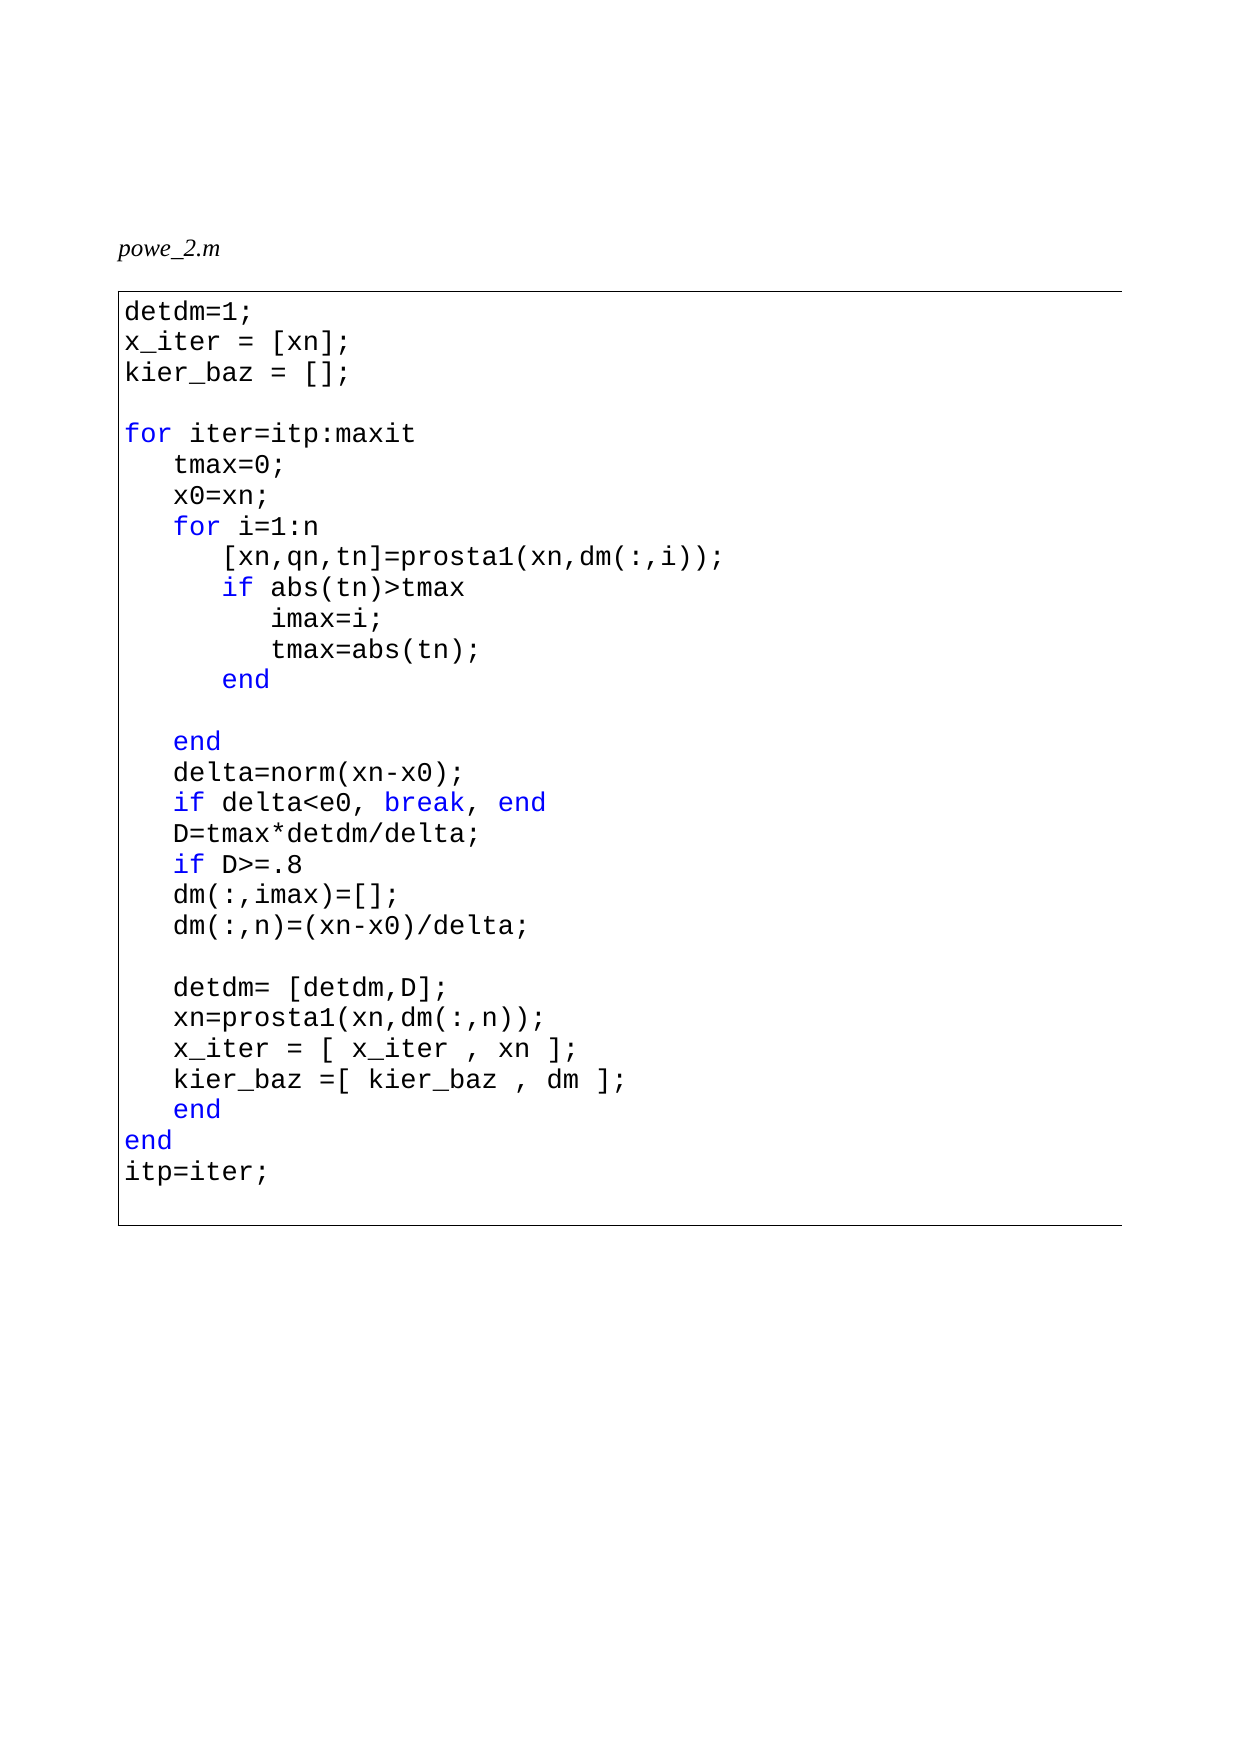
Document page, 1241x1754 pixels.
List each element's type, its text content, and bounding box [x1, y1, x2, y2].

table_header detdm=1; x_iter = [xn]; kier_baz = []; for iter=itp:maxit tmax=0; x0=xn; for i=1:n [xn,qn,tn]=prosta1(xn,dm(:,i)); if abs(tn)>tmax imax=i; tmax=abs(tn); end end delta=norm(xn-x0); if delta<e0, break, end D=tmax*detdm/delta; if D>=.8 dm(:,imax)=[]; dm(:,n)=(xn-x0)/delta; detdm= [detdm,D]; xn=prosta1(xn,dm(:,n)); x_iter = [ x_iter , xn ]; kier_baz =[ kier_baz , dm ]; end end itp=iter; [119, 292, 1122, 1225]
text [118, 1286, 1122, 1602]
text powe_2.m [118, 233, 1122, 262]
